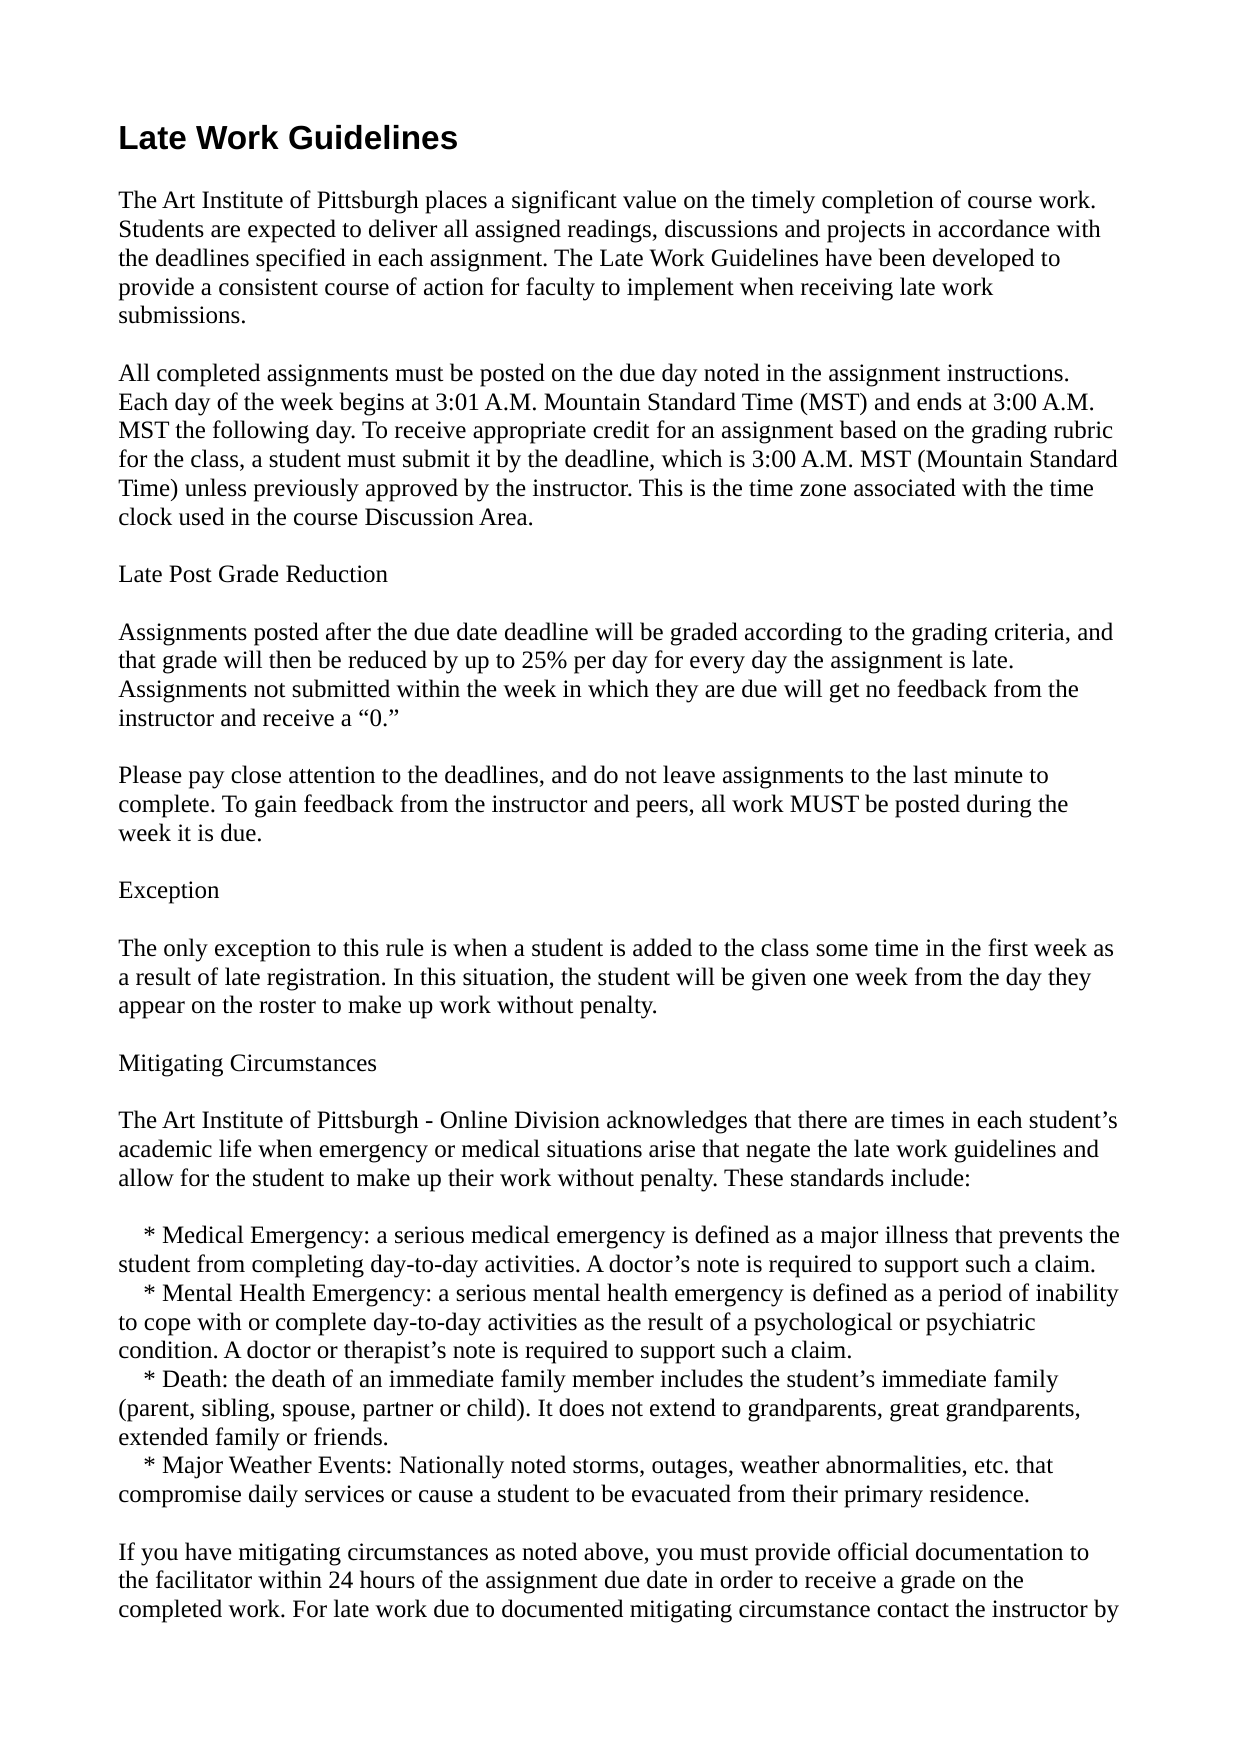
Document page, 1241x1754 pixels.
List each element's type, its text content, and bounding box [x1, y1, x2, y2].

text Late Work Guidelines The Art Institute of Pittsburgh places a significant value on the timely completion of course work. Students are expected to deliver all assigned readings, discussions and projects in accordance with the deadlines specified in each assignment. The Late Work Guidelines have been developed to provide a consistent course of action for faculty to implement when receiving late work submissions. All completed assignments must be posted on the due day noted in the assignment instructions. Each day of the week begins at 3:01 A.M. Mountain Standard Time (MST) and ends at 3:00 A.M. MST the following day. To receive appropriate credit for an assignment based on the grading rubric for the class, a student must submit it by the deadline, which is 3:00 A.M. MST (Mountain Standard Time) unless previously approved by the instructor. This is the time zone associated with the time clock used in the course Discussion Area. Late Post Grade Reduction Assignments posted after the due date deadline will be graded according to the grading criteria, and that grade will then be reduced by up to 25% per day for every day the assignment is late. Assignments not submitted within the week in which they are due will get no feedback from the instructor and receive a “0.” Please pay close attention to the deadlines, and do not leave assignments to the last minute to complete. To gain feedback from the instructor and peers, all work MUST be posted during the week it is due. Exception The only exception to this rule is when a student is added to the class some time in the first week as a result of late registration. In this situation, the student will be given one week from the day they appear on the roster to make up work without penalty. Mitigating Circumstances The Art Institute of Pittsburgh - Online Division acknowledges that there are times in each student’s academic life when emergency or medical situations arise that negate the late work guidelines and allow for the student to make up their work without penalty. These standards include: * Medical Emergency: a serious medical emergency is defined as a major illness that prevents the student from completing day-to-day activities. A doctor’s note is required to support such a claim. * Mental Health Emergency: a serious mental health emergency is defined as a period of inability to cope with or complete day-to-day activities as the result of a psychological or psychiatric condition. A doctor or therapist’s note is required to support such a claim. * Death: the death of an immediate family member includes the student’s immediate family (parent, sibling, spouse, partner or child). It does not extend to grandparents, great grandparents, extended family or friends. * Major Weather Events: Nationally noted storms, outages, weather abnormalities, etc. that compromise daily services or cause a student to be evacuated from their primary residence. If you have mitigating circumstances as noted above, you must provide official documentation to the facilitator within 24 hours of the assignment due date in order to receive a grade on the completed work. For late work due to documented mitigating circumstance contact the instructor by [118, 118, 1122, 1623]
